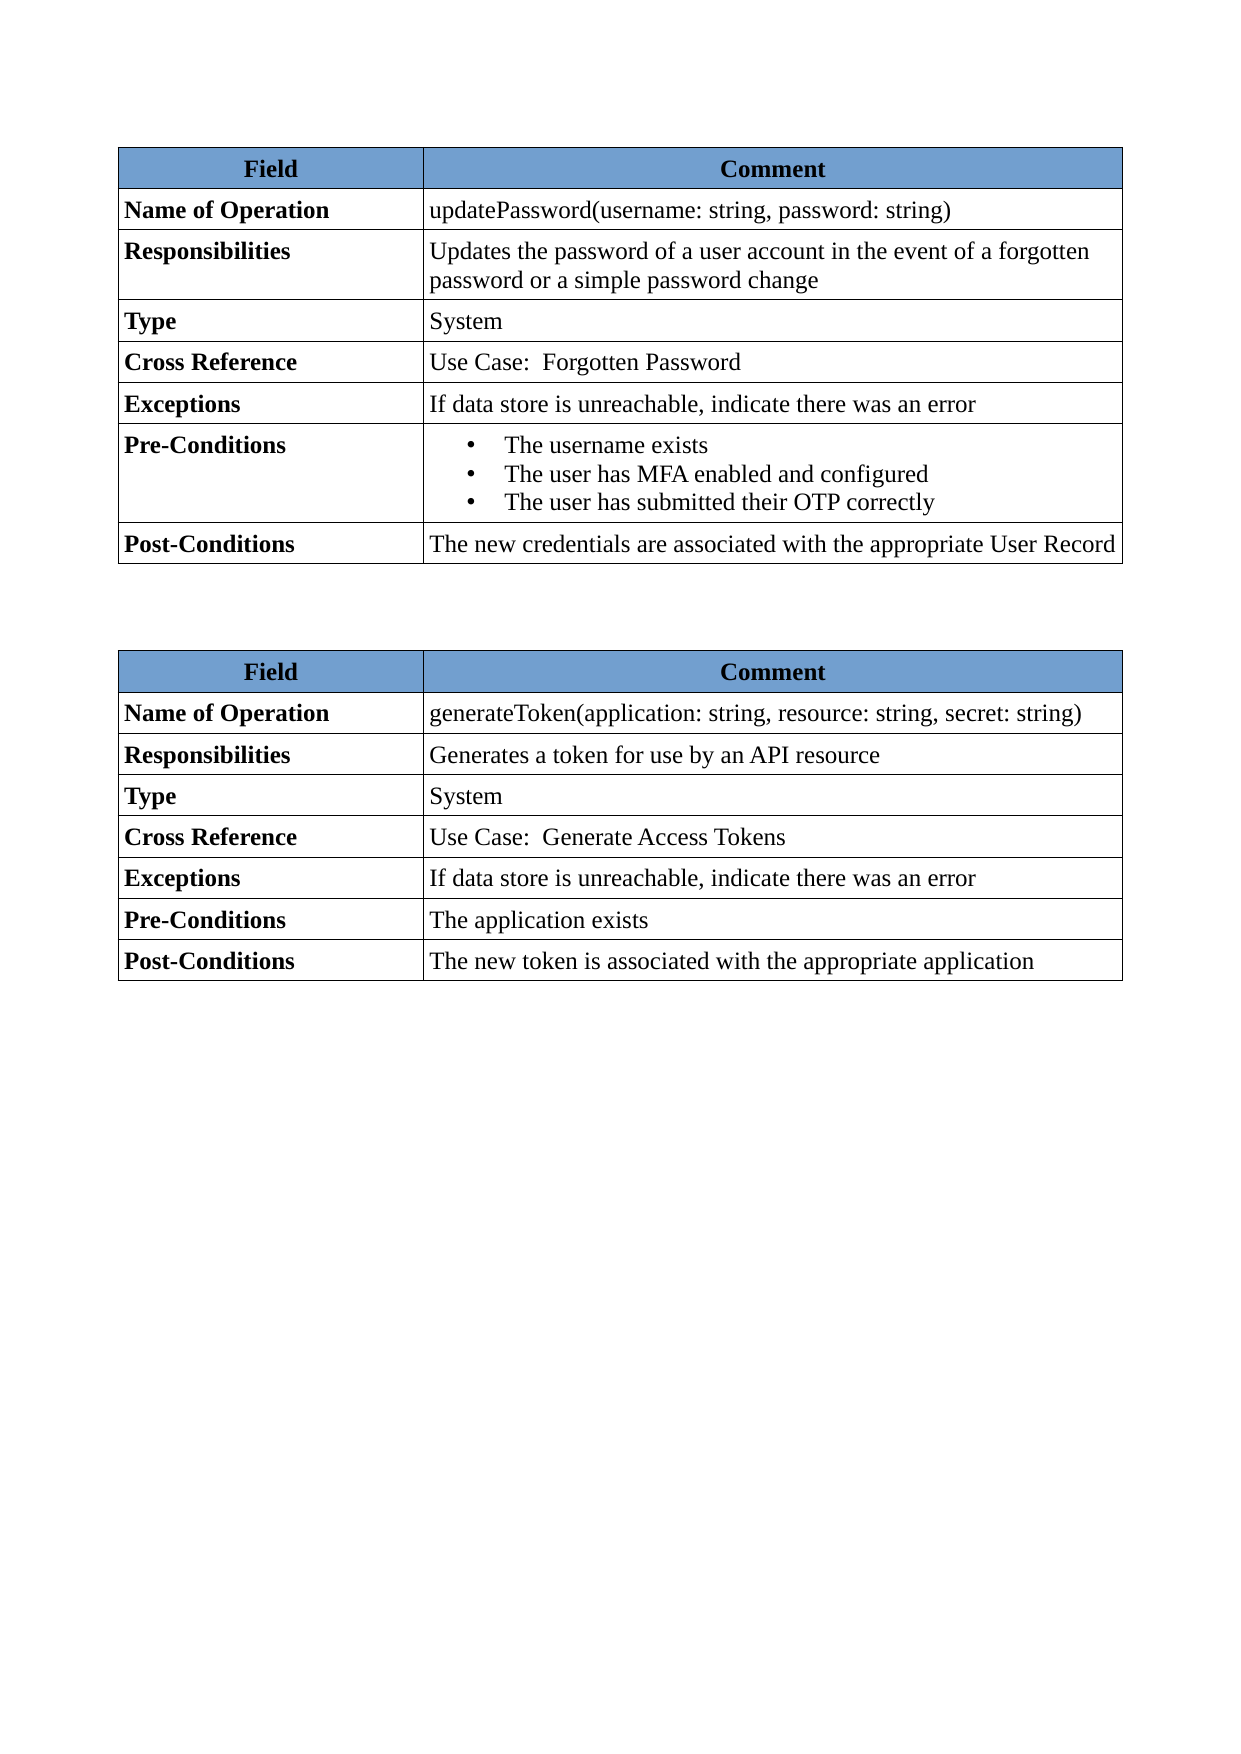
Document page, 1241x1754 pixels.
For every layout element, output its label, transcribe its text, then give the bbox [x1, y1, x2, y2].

table_cell Type [119, 300, 423, 341]
table_cell Use Case: Forgotten Password [424, 342, 1122, 382]
table_cell Pre-Conditions [119, 899, 423, 939]
table_cell The new token is associated with the appropriate application [424, 940, 1122, 980]
table_cell Cross Reference [119, 816, 423, 857]
table_header Comment [424, 148, 1122, 188]
table_cell Responsibilities [119, 734, 423, 774]
table_header Field [119, 148, 423, 188]
table_header Comment [424, 651, 1122, 692]
table_cell Exceptions [119, 858, 423, 898]
table_cell Post-Conditions [119, 523, 423, 563]
table_cell The application exists [424, 899, 1122, 939]
table_cell Name of Operation [119, 693, 423, 733]
table_cell Name of Operation [119, 189, 423, 229]
table_cell Generates a token for use by an API resource [424, 734, 1122, 774]
table_cell Pre-Conditions [119, 424, 423, 522]
table_cell Responsibilities [119, 230, 423, 299]
table_cell The new credentials are associated with the appropriate User Record [424, 523, 1122, 563]
table_cell Type [119, 775, 423, 815]
table_cell Exceptions [119, 383, 423, 423]
table_cell System [424, 775, 1122, 815]
table_cell System [424, 300, 1122, 341]
table_cell updatePassword(username: string, password: string) [424, 189, 1122, 229]
table_cell If data store is unreachable, indicate there was an error [424, 858, 1122, 898]
table_cell Post-Conditions [119, 940, 423, 980]
table_cell Cross Reference [119, 342, 423, 382]
table_cell generateToken(application: string, resource: string, secret: string) [424, 693, 1122, 733]
table_header Field [119, 651, 423, 692]
table_cell Use Case: Generate Access Tokens [424, 816, 1122, 857]
table_cell Updates the password of a user account in the event of a forgotten password or a simple password change [424, 230, 1122, 299]
table_cell The username exists The user has MFA enabled and configured The user has submitted their OTP correctly [424, 424, 1122, 522]
table_cell If data store is unreachable, indicate there was an error [424, 383, 1122, 423]
